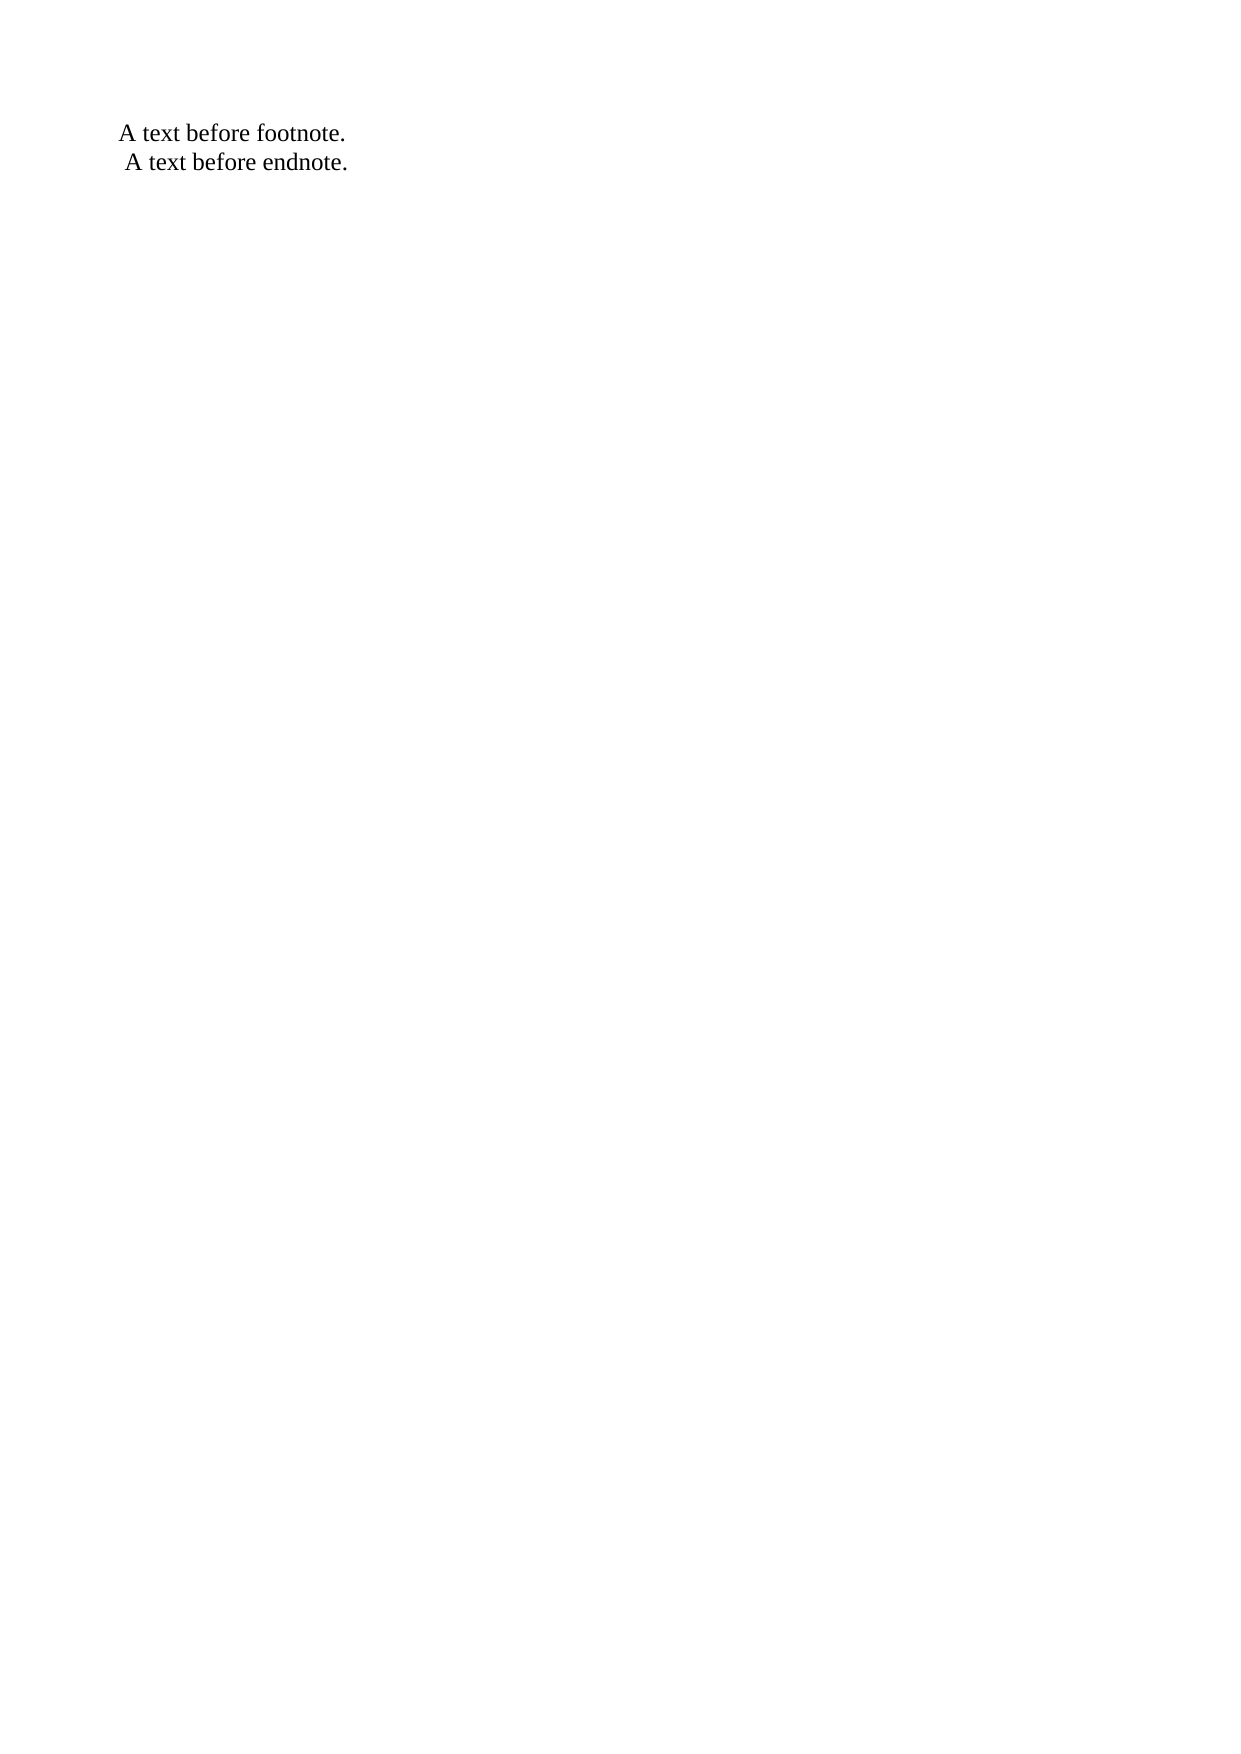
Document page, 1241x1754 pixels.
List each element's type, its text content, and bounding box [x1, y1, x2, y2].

text A text before footnote. [118, 118, 1122, 147]
text A text before endnote. [118, 147, 1122, 176]
